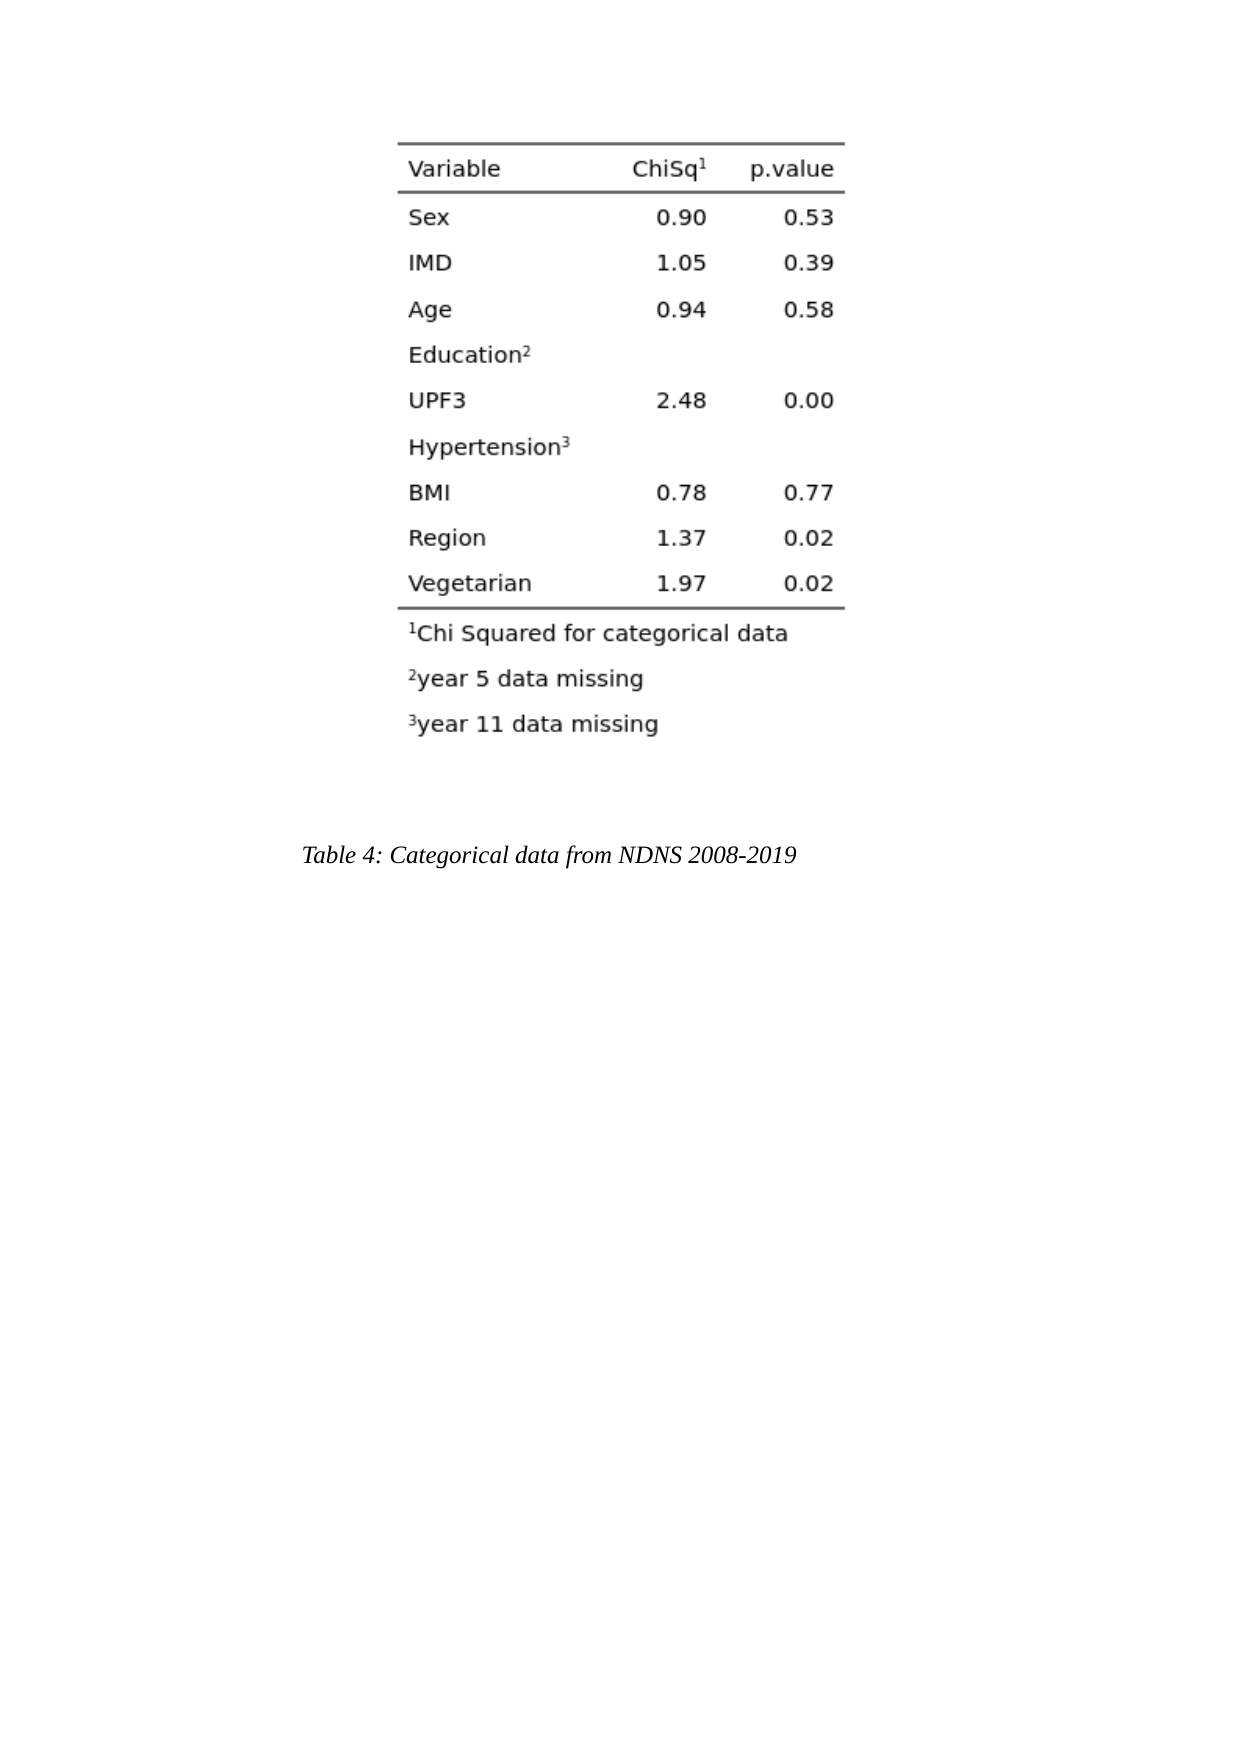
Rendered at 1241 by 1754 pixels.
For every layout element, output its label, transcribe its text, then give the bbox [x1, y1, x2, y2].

picture [301, 130, 939, 840]
text Table 3: Categorical data from NDNS 2008-2019 [301, 840, 939, 869]
